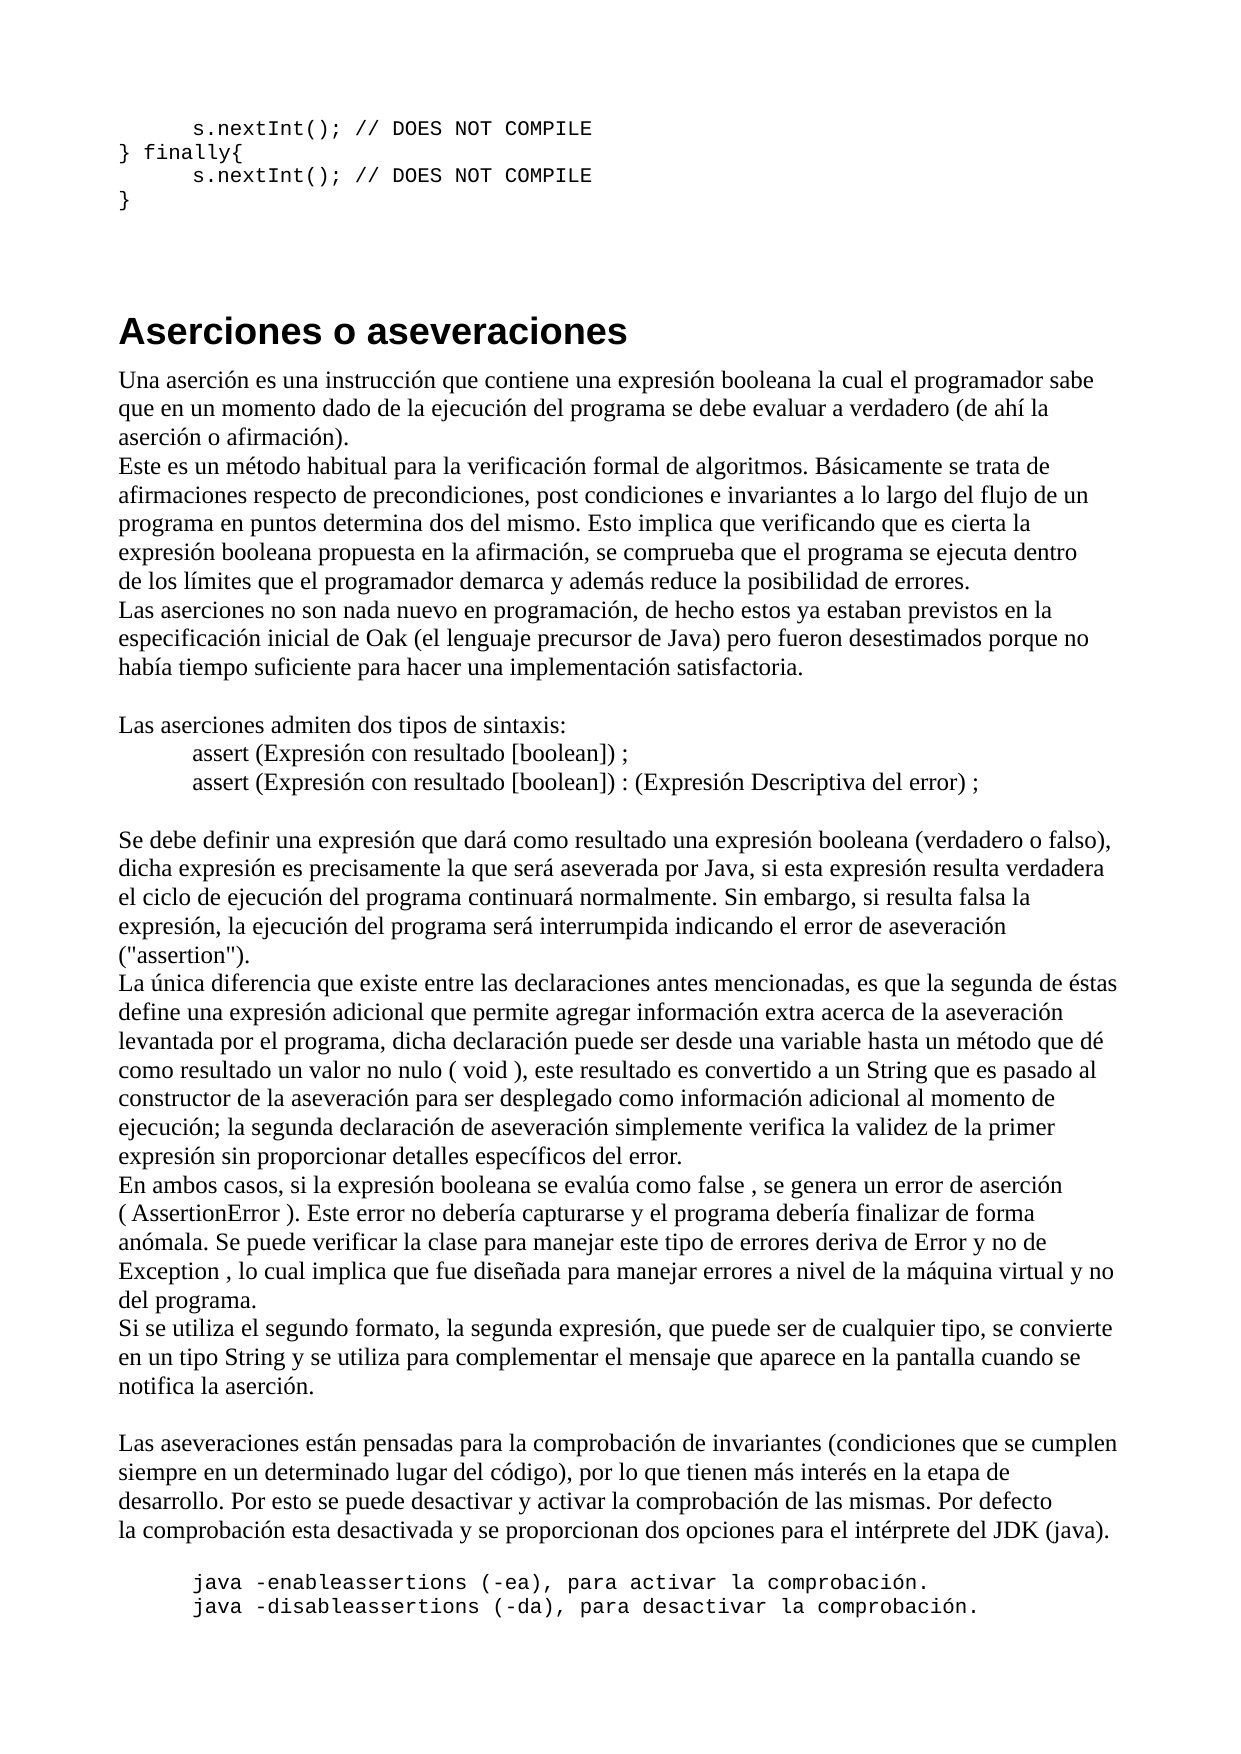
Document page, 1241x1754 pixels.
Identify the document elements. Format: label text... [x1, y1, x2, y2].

text aserción o afirmación). [118, 422, 1122, 451]
text programa en puntos determina dos del mismo. Esto implica que verificando que es cierta la expresión booleana propuesta en la afirmación, se comprueba que el programa se ejecuta dentro [118, 508, 1122, 566]
text Las aseveraciones están pensadas para la comprobación de invariantes (condiciones que se cumplen siempre en un determinado lugar del código), por lo que tienen más interés en la etapa de desarrollo. Por esto se puede desactivar y activar la comprobación de las mismas. Por defecto [118, 1428, 1122, 1515]
text especificación inicial de Oak (el lenguaje precursor de Java) pero fueron desestimados porque no [118, 623, 1122, 652]
text Las aserciones admiten dos tipos de sintaxis: [118, 710, 1122, 738]
text Si se utiliza el segundo formato, la segunda expresión, que puede ser de cualquier tipo, se convierte en un tipo String y se utiliza para complementar el mensaje que aparece en la pantalla cuando se notifica la aserción. [118, 1313, 1122, 1400]
text java -enableassertions (-ea), para activar la comprobación. [118, 1572, 1122, 1596]
text de los límites que el programador demarca y además reduce la posibilidad de errores. [118, 566, 1122, 595]
text Exception , lo cual implica que fue diseñada para manejar errores a nivel de la máquina virtual y no [118, 1256, 1122, 1285]
text Se debe definir una expresión que dará como resultado una expresión booleana (verdadero o falso), dicha expresión es precisamente la que será aseverada por Java, si esta expresión resulta verdadera el ciclo de ejecución del programa continuará normalmente. Sin embargo, si resulta falsa la expresión, la ejecución del programa será interrumpida indicando el error de aseveración ("assertion"). [118, 825, 1122, 968]
text } finally{ [118, 142, 1122, 165]
text del programa. [118, 1285, 1122, 1313]
text la comprobación esta desactivada y se proporcionan dos opciones para el intérprete del JDK (java). [118, 1515, 1122, 1543]
text La única diferencia que existe entre las declaraciones antes mencionadas, es que la segunda de éstas define una expresión adicional que permite agregar información extra acerca de la aseveración levantada por el programa, dicha declaración puede ser desde una variable hasta un método que dé como resultado un valor no nulo ( void ), este resultado es convertido a un String que es pasado al constructor de la aseveración para ser desplegado como información adicional al momento de ejecución; la segunda declaración de aseveración simplemente verifica la validez de la primer expresión sin proporcionar detalles específicos del error. [118, 968, 1122, 1170]
text s.nextInt(); // DOES NOT COMPILE [118, 165, 1122, 189]
text ( AssertionError ). Este error no debería capturarse y el programa debería finalizar de forma anómala. Se puede verificar la clase para manejar este tipo de errores deriva de Error y no de [118, 1198, 1122, 1256]
text } [118, 189, 1122, 213]
text Este es un método habitual para la verificación formal de algoritmos. Básicamente se trata de afirmaciones respecto de precondiciones, post condiciones e invariantes a lo largo del flujo de un [118, 451, 1122, 508]
text En ambos casos, si la expresión booleana se evalúa como false , se genera un error de aserción [118, 1170, 1122, 1198]
text Las aserciones no son nada nuevo en programación, de hecho estos ya estaban previstos en la [118, 595, 1122, 623]
subtitle Aserciones o aseveraciones [118, 309, 1122, 352]
text java -disableassertions (-da), para desactivar la comprobación. [118, 1596, 1122, 1619]
text Una aserción es una instrucción que contiene una expresión booleana la cual el programador sabe que en un momento dado de la ejecución del programa se debe evaluar a verdadero (de ahí la [118, 365, 1122, 422]
text había tiempo suficiente para hacer una implementación satisfactoria. [118, 652, 1122, 681]
text assert (Expresión con resultado [boolean]) ; [118, 738, 1122, 767]
text s.nextInt(); // DOES NOT COMPILE [118, 118, 1122, 142]
text assert (Expresión con resultado [boolean]) : (Expresión Descriptiva del error) ; [118, 767, 1122, 796]
